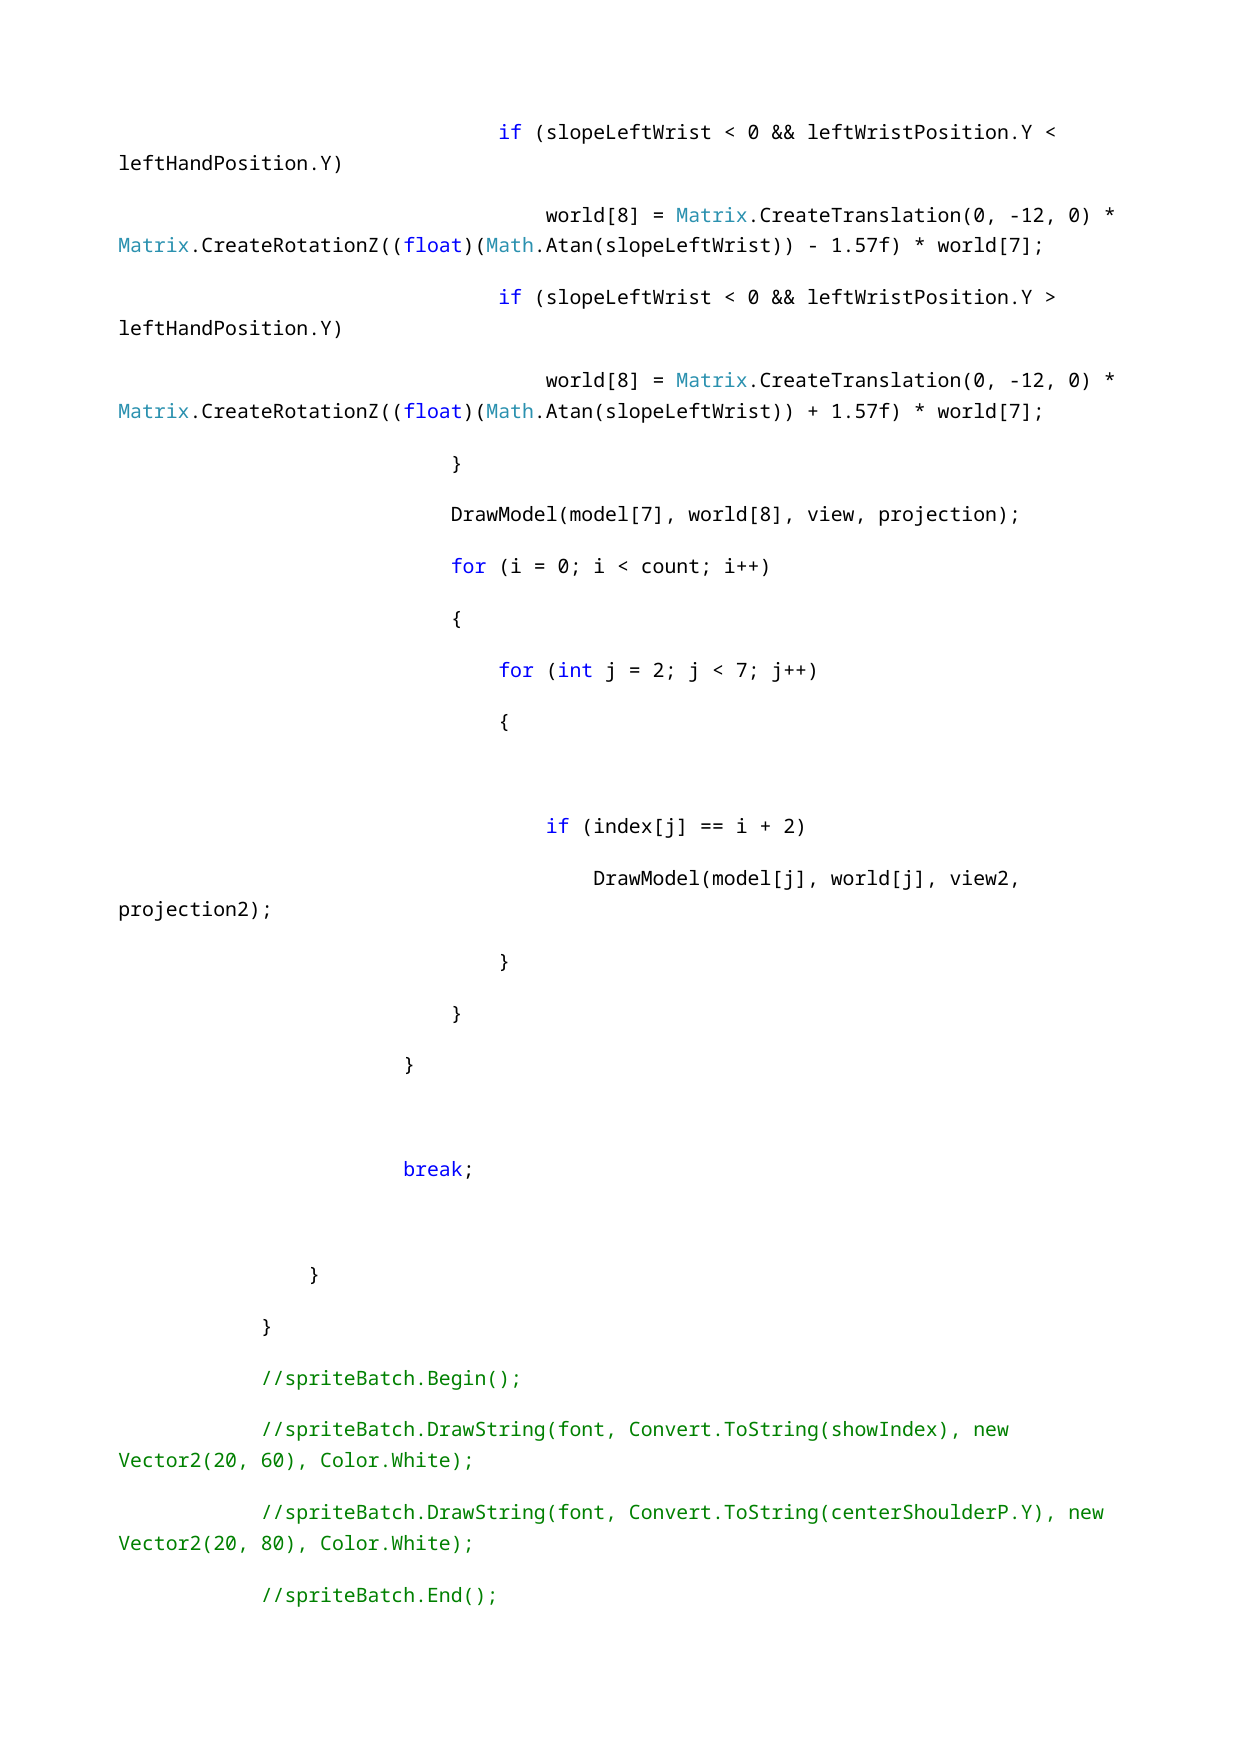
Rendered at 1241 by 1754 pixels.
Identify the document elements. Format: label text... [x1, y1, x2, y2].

text if (slopeLeftWrist < 0 && leftWristPosition.Y < leftHandPosition.Y) [118, 118, 1122, 176]
text DrawModel(model[7], world[8], view, projection); [118, 501, 1122, 528]
text for (int j = 2; j < 7; j++) [118, 656, 1122, 683]
text if (slopeLeftWrist < 0 && leftWristPosition.Y > leftHandPosition.Y) [118, 283, 1122, 341]
text { [118, 604, 1122, 631]
text } [118, 449, 1122, 476]
text //spriteBatch.DrawString(font, Convert.ToString(centerShoulderP.Y), new Vector2(20, 80), Color.White); [118, 1498, 1122, 1556]
text //spriteBatch.DrawString(font, Convert.ToString(showIndex), new Vector2(20, 60), Color.White); [118, 1416, 1122, 1473]
text for (i = 0; i < count; i++) [118, 552, 1122, 579]
text DrawModel(model[j], world[j], view2, projection2); [118, 864, 1122, 922]
text } [118, 1051, 1122, 1078]
text if (index[j] == i + 2) [118, 813, 1122, 839]
text //spriteBatch.End(); [118, 1581, 1122, 1608]
text world[8] = Matrix.CreateTranslation(0, -12, 0) * Matrix.CreateRotationZ((float)(Math.Atan(slopeLeftWrist)) - 1.57f) * world[7]; [118, 201, 1122, 259]
text { [118, 708, 1122, 735]
text break; [118, 1155, 1122, 1182]
text //spriteBatch.Begin(); [118, 1364, 1122, 1391]
text } [118, 947, 1122, 974]
text } [118, 999, 1122, 1026]
text } [118, 1312, 1122, 1339]
text world[8] = Matrix.CreateTranslation(0, -12, 0) * Matrix.CreateRotationZ((float)(Math.Atan(slopeLeftWrist)) + 1.57f) * world[7]; [118, 366, 1122, 424]
text } [118, 1260, 1122, 1287]
